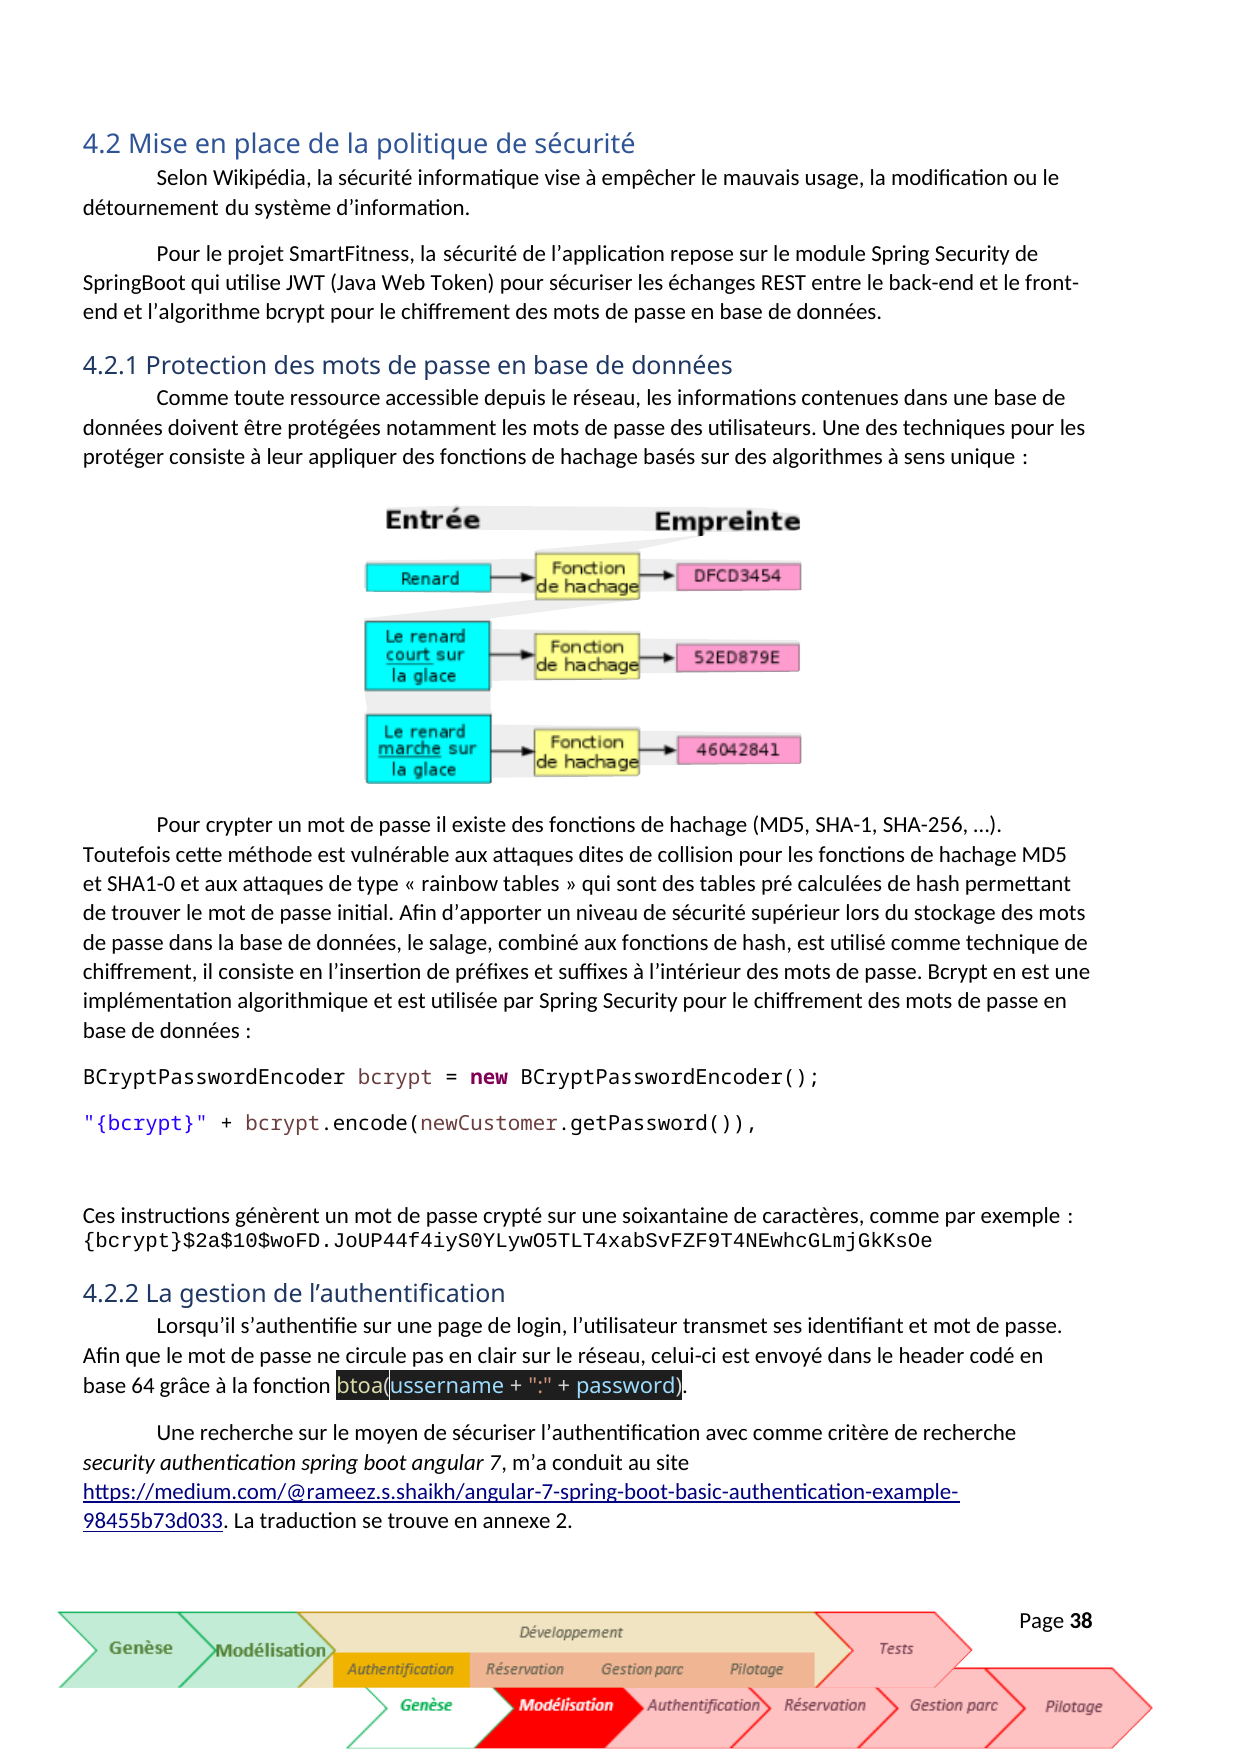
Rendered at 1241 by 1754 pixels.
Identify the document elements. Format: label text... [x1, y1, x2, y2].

text "{bcrypt}" + bcrypt.encode(newCustomer.getPassword()), [83, 1108, 1092, 1137]
text Ces instructions génèrent un mot de passe crypté sur une soixantaine de caractères, comme par exemple : {bcrypt}$2a$10$woFD.JoUP44f4iyS0YLywO5TLT4xabSvFZF9T4NEwhcGLmjGkKsOe [83, 1201, 1092, 1254]
subtitle 4.2 Mise en place de la politique de sécurité [83, 124, 1092, 161]
subtitle 4.2.2 La gestion de l’authentification [83, 1276, 1092, 1310]
text Pour crypter un mot de passe il existe des fonctions de hachage (MD5, SHA-1, SHA-256, …). Toutefois cette méthode est vulnérable aux attaques dites de collision pour les fonctions de hachage MD5 et SHA1-0 et aux attaques de type « rainbow tables » qui sont des tables pré calculées de hash permettant de trouver le mot de passe initial. Afin d’apporter un niveau de sécurité supérieur lors du stockage des mots de passe dans la base de données, le salage, combiné aux fonctions de hash, est utilisé comme technique de chiffrement, il consiste en l’insertion de préfixes et suffixes à l’intérieur des mots de passe. Bcrypt en est une implémentation algorithmique et est utilisée par Spring Security pour le chiffrement des mots de passe en base de données : [83, 810, 1092, 1044]
text BCryptPasswordEncoder bcrypt = new BCryptPasswordEncoder(); [83, 1062, 1092, 1091]
subtitle 4.2.1 Protection des mots de passe en base de données [83, 348, 1092, 382]
text Comme toute ressource accessible depuis le réseau, les informations contenues dans une base de données doivent être protégées notamment les mots de passe des utilisateurs. Une des techniques pour les protéger consiste à leur appliquer des fonctions de hachage basés sur des algorithmes à sens unique : [83, 383, 1092, 470]
text Selon Wikipédia, la sécurité informatique vise à empêcher le mauvais usage, la modification ou le détournement du système d’information. [83, 163, 1092, 221]
text Une recherche sur le moyen de sécuriser l’authentification avec comme critère de recherche security authentication spring boot angular 7, m’a conduit au site https://medium.com/@rameez.s.shaikh/angular-7-spring-boot-basic-authentication-example-98455b73d033. La traduction se trouve en annexe 2. [83, 1418, 1092, 1534]
text Lorsqu’il s’authentifie sur une page de login, l’utilisateur transmet ses identifiant et mot de passe. Afin que le mot de passe ne circule pas en clair sur le réseau, celui-ci est envoyé dans le header codé en base 64 grâce à la fonction btoa(ussername + ":" + password). [83, 1312, 1092, 1400]
text Pour le projet SmartFitness, la sécurité de l’application repose sur le module Spring Security de SpringBoot qui utilise JWT (Java Web Token) pour sécuriser les échanges REST entre le back-end et le front-end et l’algorithme bcrypt pour le chiffrement des mots de passe en base de données. [83, 239, 1092, 325]
